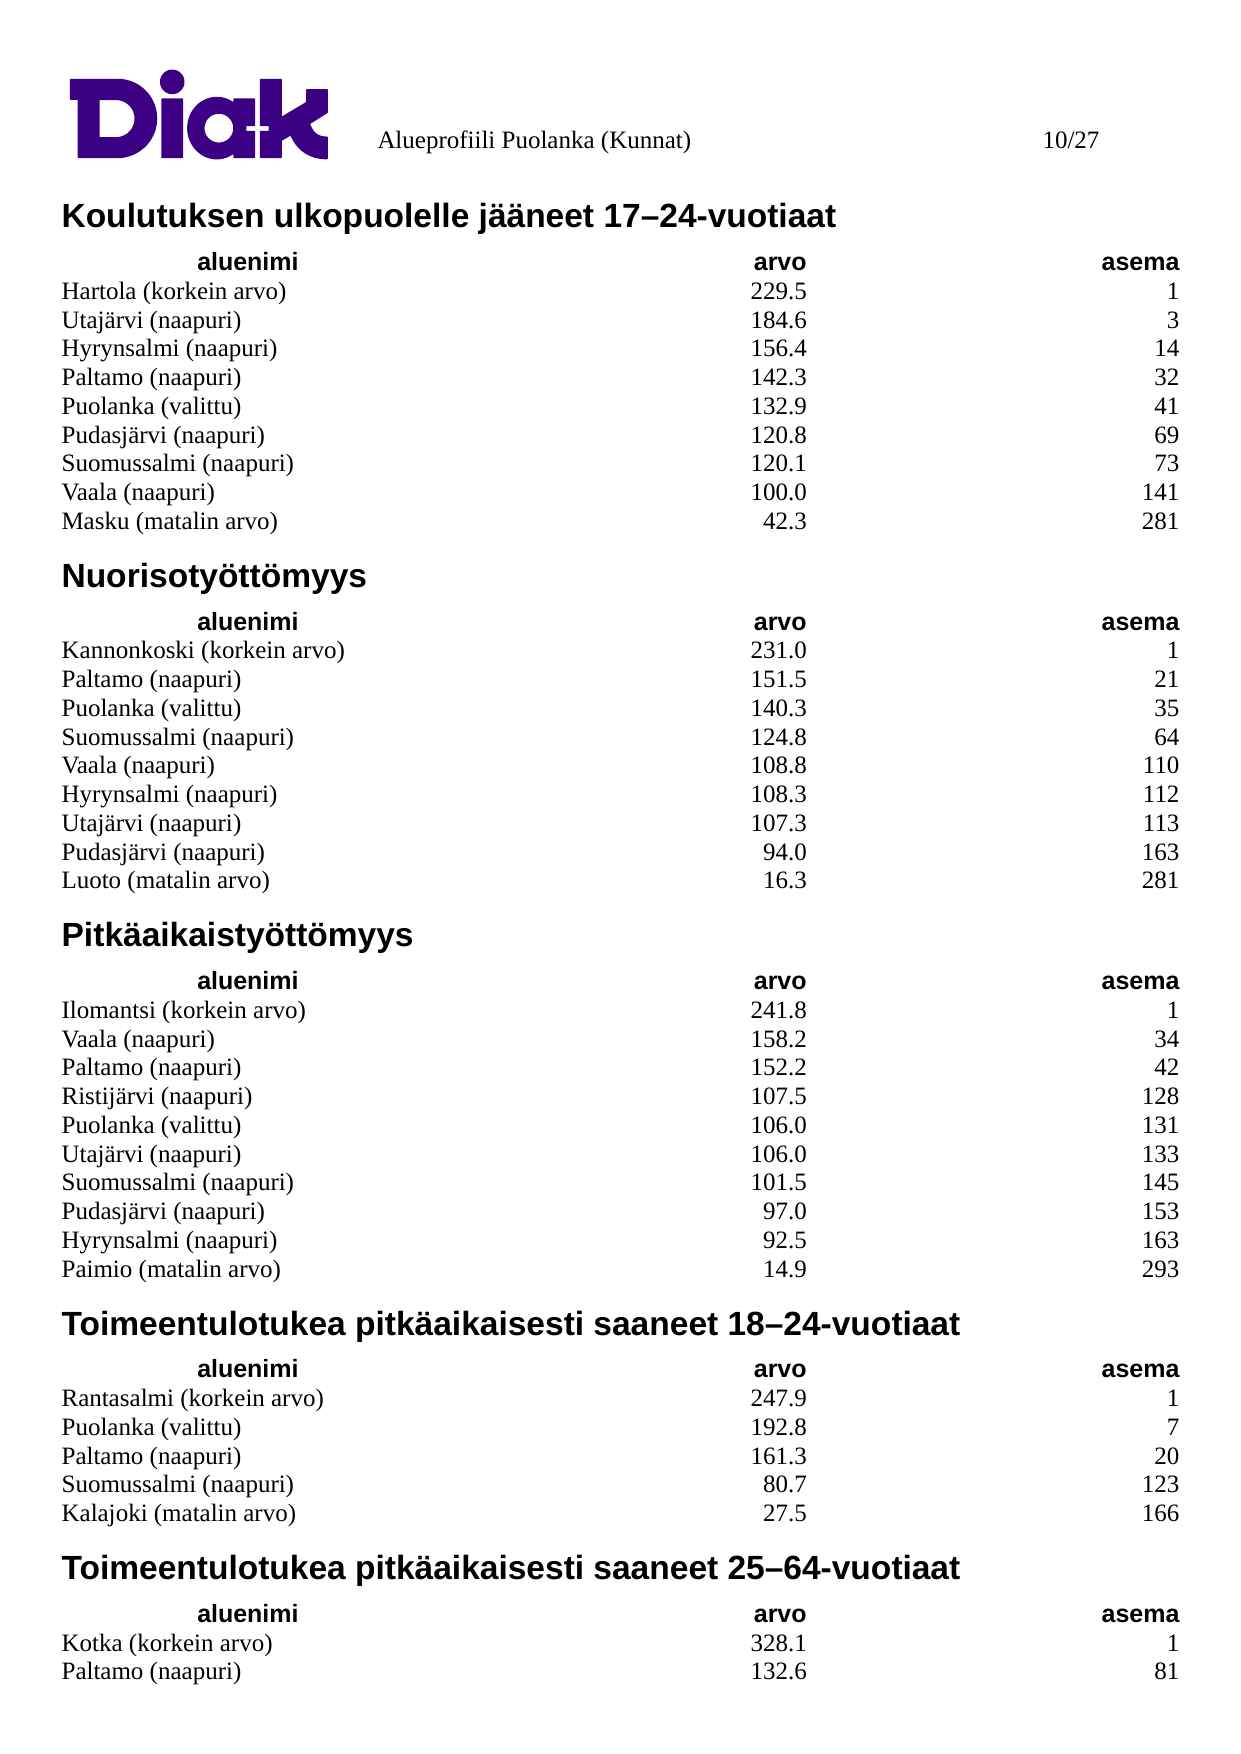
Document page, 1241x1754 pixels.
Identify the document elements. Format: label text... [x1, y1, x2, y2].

table_cell 94.0 [434, 837, 806, 866]
table_cell Utajärvi (naapuri) [61, 808, 434, 837]
table_cell Paltamo (naapuri) [61, 1441, 434, 1469]
table_cell 145 [806, 1168, 1179, 1196]
table_cell 34 [806, 1024, 1179, 1052]
table_cell 231.0 [434, 636, 806, 664]
subtitle Pitkäaikaistyöttömyys [61, 915, 1179, 954]
table_cell Suomussalmi (naapuri) [61, 1470, 434, 1498]
table_cell Pudasjärvi (naapuri) [61, 420, 434, 448]
table_cell 140.3 [434, 693, 806, 722]
table_cell 156.4 [434, 334, 806, 362]
table_cell 42.3 [434, 506, 806, 535]
table_cell 108.8 [434, 751, 806, 779]
table_cell 328.1 [434, 1628, 806, 1656]
table_cell Ilomantsi (korkein arvo) [61, 995, 434, 1024]
table_cell Luoto (matalin arvo) [61, 866, 434, 894]
table_cell 112 [806, 779, 1179, 808]
table_cell 81 [806, 1656, 1179, 1685]
table_cell 120.8 [434, 420, 806, 448]
table_cell 14.9 [434, 1254, 806, 1282]
table_cell Pudasjärvi (naapuri) [61, 837, 434, 866]
subtitle Nuorisotyöttömyys [61, 556, 1179, 594]
table_cell 151.5 [434, 664, 806, 693]
table_cell 1 [806, 1383, 1179, 1412]
table_cell 132.6 [434, 1656, 806, 1685]
table_cell 14 [806, 334, 1179, 362]
table_cell Masku (matalin arvo) [61, 506, 434, 535]
table_header aluenimi [61, 1355, 434, 1383]
table_cell Puolanka (valittu) [61, 1110, 434, 1139]
table_cell 108.3 [434, 779, 806, 808]
table_cell 21 [806, 664, 1179, 693]
table_cell 42 [806, 1053, 1179, 1081]
table_header arvo [434, 247, 806, 276]
table_cell 152.2 [434, 1053, 806, 1081]
table_cell Suomussalmi (naapuri) [61, 722, 434, 751]
table_cell 41 [806, 391, 1179, 420]
table_header asema [806, 1599, 1179, 1628]
table_cell 133 [806, 1139, 1179, 1167]
table_cell 192.8 [434, 1412, 806, 1441]
table_header asema [806, 247, 1179, 276]
table_cell Paimio (matalin arvo) [61, 1254, 434, 1282]
table_header aluenimi [61, 607, 434, 636]
table_cell 153 [806, 1196, 1179, 1225]
table_cell Vaala (naapuri) [61, 751, 434, 779]
table_cell 132.9 [434, 391, 806, 420]
table_cell Paltamo (naapuri) [61, 664, 434, 693]
table_cell 128 [806, 1081, 1179, 1110]
table_cell Suomussalmi (naapuri) [61, 449, 434, 477]
table_cell 163 [806, 837, 1179, 866]
table_cell Rantasalmi (korkein arvo) [61, 1383, 434, 1412]
table_cell Puolanka (valittu) [61, 693, 434, 722]
table_cell 110 [806, 751, 1179, 779]
table_cell 106.0 [434, 1139, 806, 1167]
table_cell 163 [806, 1225, 1179, 1254]
table_cell Vaala (naapuri) [61, 477, 434, 506]
table_cell 64 [806, 722, 1179, 751]
table_cell 142.3 [434, 362, 806, 391]
table_cell 158.2 [434, 1024, 806, 1052]
table_header aluenimi [61, 966, 434, 995]
table_cell 107.5 [434, 1081, 806, 1110]
table_header asema [806, 966, 1179, 995]
table_cell 131 [806, 1110, 1179, 1139]
table_cell 247.9 [434, 1383, 806, 1412]
table_cell 16.3 [434, 866, 806, 894]
table_cell Kotka (korkein arvo) [61, 1628, 434, 1656]
table_cell Paltamo (naapuri) [61, 1053, 434, 1081]
table_cell Hyrynsalmi (naapuri) [61, 1225, 434, 1254]
table_cell Ristijärvi (naapuri) [61, 1081, 434, 1110]
table_cell Vaala (naapuri) [61, 1024, 434, 1052]
table_cell 73 [806, 449, 1179, 477]
table_cell 120.1 [434, 449, 806, 477]
table_header arvo [434, 1599, 806, 1628]
table_cell 27.5 [434, 1498, 806, 1527]
table_cell 92.5 [434, 1225, 806, 1254]
table_cell 1 [806, 636, 1179, 664]
table_cell Pudasjärvi (naapuri) [61, 1196, 434, 1225]
table_cell 166 [806, 1498, 1179, 1527]
table_cell 161.3 [434, 1441, 806, 1469]
table_cell Puolanka (valittu) [61, 1412, 434, 1441]
table_cell 106.0 [434, 1110, 806, 1139]
table_cell 1 [806, 995, 1179, 1024]
table_cell 32 [806, 362, 1179, 391]
table_cell 293 [806, 1254, 1179, 1282]
table_header aluenimi [61, 247, 434, 276]
table_cell Hyrynsalmi (naapuri) [61, 334, 434, 362]
table_cell 241.8 [434, 995, 806, 1024]
table_cell Utajärvi (naapuri) [61, 1139, 434, 1167]
table_cell 80.7 [434, 1470, 806, 1498]
table_cell Suomussalmi (naapuri) [61, 1168, 434, 1196]
table_cell Utajärvi (naapuri) [61, 305, 434, 333]
table_cell 184.6 [434, 305, 806, 333]
table_header aluenimi [61, 1599, 434, 1628]
table_cell 69 [806, 420, 1179, 448]
table_header arvo [434, 966, 806, 995]
table_cell 35 [806, 693, 1179, 722]
table_cell 7 [806, 1412, 1179, 1441]
subtitle Toimeentulotukea pitkäaikaisesti saaneet 18–24-vuotiaat [61, 1303, 1179, 1342]
table_cell 281 [806, 506, 1179, 535]
table_cell Kalajoki (matalin arvo) [61, 1498, 434, 1527]
table_cell Paltamo (naapuri) [61, 1656, 434, 1685]
table_cell Paltamo (naapuri) [61, 362, 434, 391]
table_cell 141 [806, 477, 1179, 506]
table_cell 20 [806, 1441, 1179, 1469]
table_cell 101.5 [434, 1168, 806, 1196]
table_cell 123 [806, 1470, 1179, 1498]
table_cell 107.3 [434, 808, 806, 837]
table_header asema [806, 607, 1179, 636]
table_cell 100.0 [434, 477, 806, 506]
table_cell 124.8 [434, 722, 806, 751]
table_cell 1 [806, 276, 1179, 305]
table_cell 97.0 [434, 1196, 806, 1225]
table_cell Puolanka (valittu) [61, 391, 434, 420]
table_header arvo [434, 1355, 806, 1383]
subtitle Koulutuksen ulkopuolelle jääneet 17–24-vuotiaat [61, 196, 1179, 235]
table_cell Kannonkoski (korkein arvo) [61, 636, 434, 664]
table_cell 281 [806, 866, 1179, 894]
table_header arvo [434, 607, 806, 636]
table_cell Hartola (korkein arvo) [61, 276, 434, 305]
table_cell 3 [806, 305, 1179, 333]
table_header asema [806, 1355, 1179, 1383]
table_cell Hyrynsalmi (naapuri) [61, 779, 434, 808]
table_cell 113 [806, 808, 1179, 837]
table_cell 1 [806, 1628, 1179, 1656]
table_cell 229.5 [434, 276, 806, 305]
subtitle Toimeentulotukea pitkäaikaisesti saaneet 25–64-vuotiaat [61, 1548, 1179, 1586]
